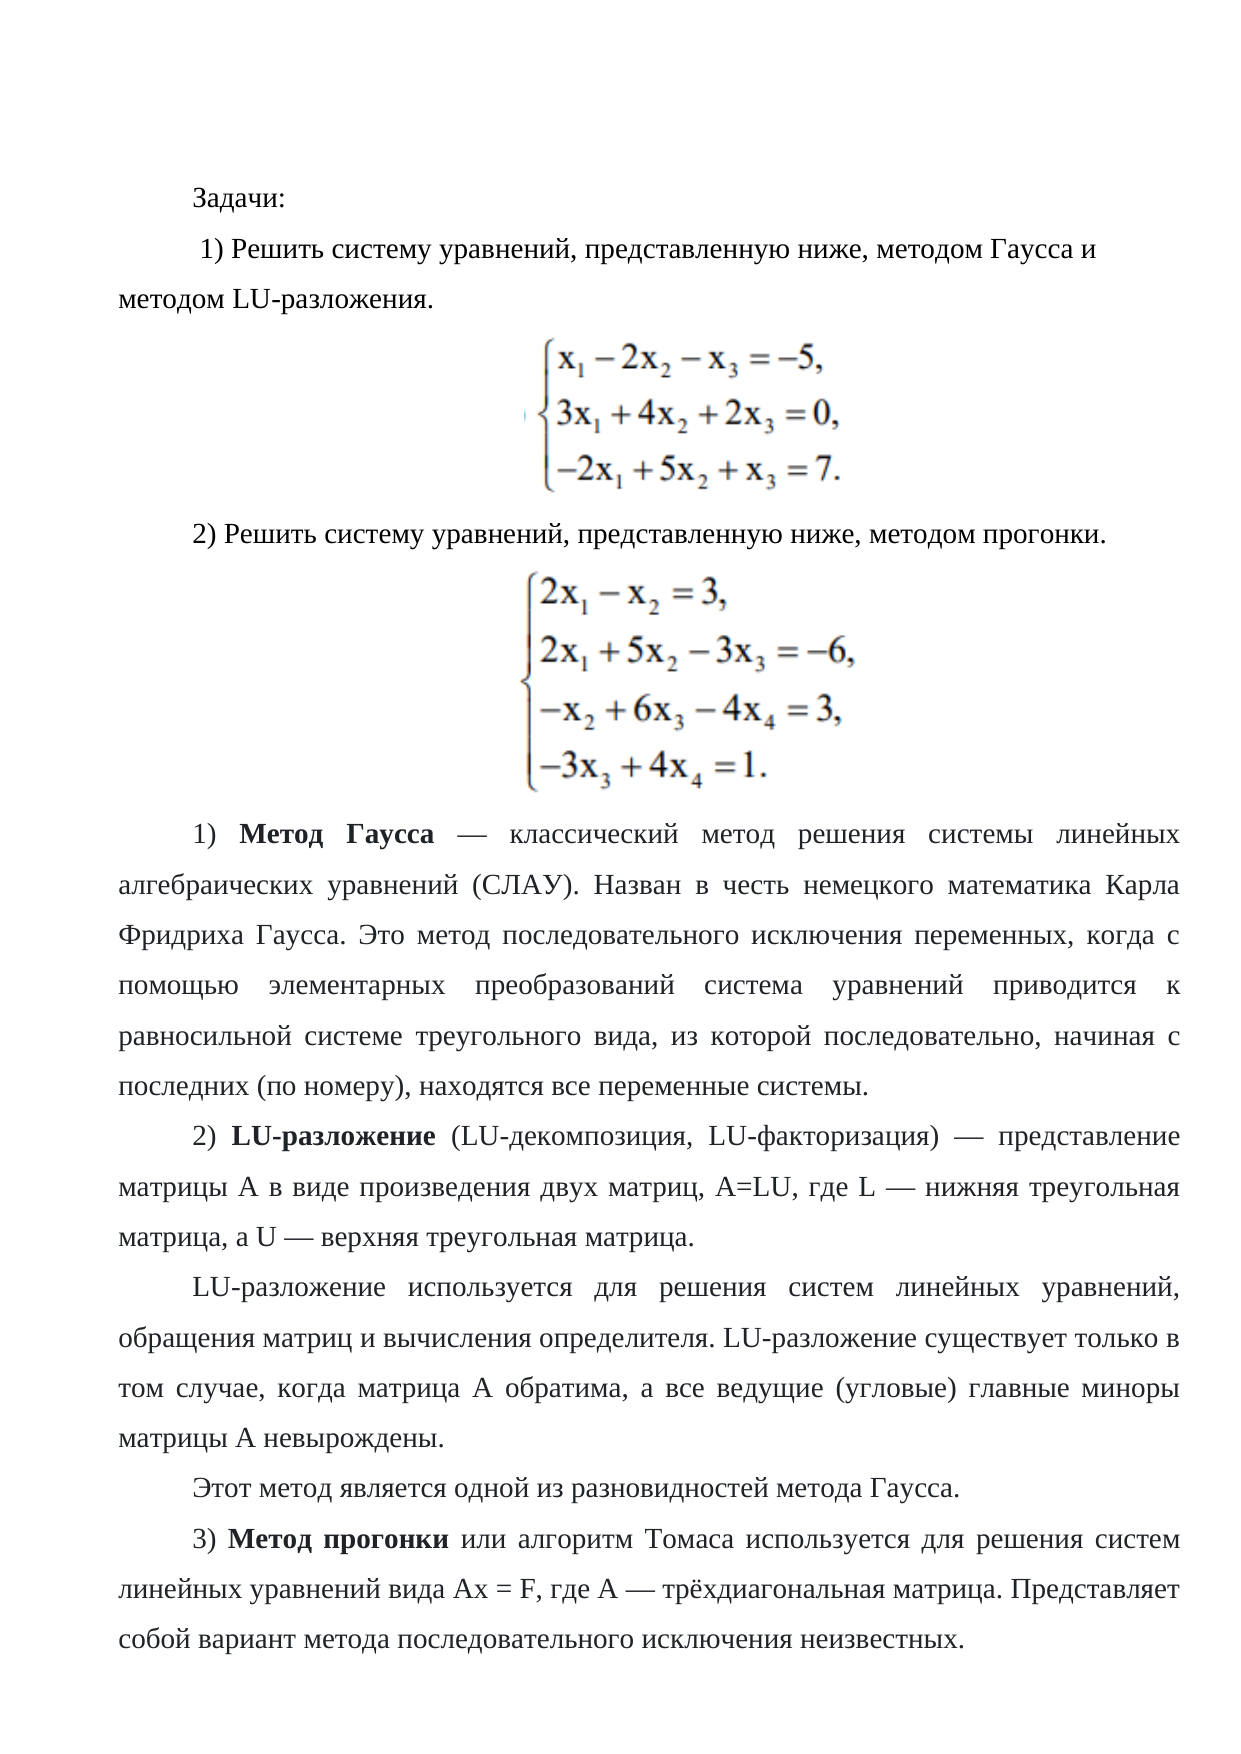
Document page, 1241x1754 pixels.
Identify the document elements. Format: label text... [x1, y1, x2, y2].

text LU-разложение используется для решения систем линейных уравнений, обращения матриц и вычисления определителя. LU-разложение существует только в том случае, когда матрица A обратима, а все ведущие (угловые) главные миноры матрицы A невырождены. [118, 1269, 1181, 1454]
picture [516, 566, 857, 800]
text 2) LU-разложение (LU-декомпозиция, LU-факторизация) — представление матрицы A в виде произведения двух матриц, A=LU, где L — нижняя треугольная матрица, а U — верхняя треугольная матрица. [118, 1118, 1181, 1253]
text 1) Решить систему уравнений, представленную ниже, методом Гаусса и методом LU-разложения. [118, 231, 1181, 314]
picture [524, 331, 849, 500]
text Этот метод является одной из разновидностей метода Гаусса. [118, 1471, 1181, 1504]
text 1) Метод Гаусса — классический метод решения системы линейных алгебраических уравнений (СЛАУ). Назван в честь немецкого математика Карла Фридриха Гаусса. Это метод последовательного исключения переменных, когда с помощью элементарных преобразований система уравнений приводится к равносильной системе треугольного вида, из которой последовательно, начиная с последних (по номеру), находятся все переменные системы. [118, 817, 1181, 1102]
text Задачи: [118, 180, 1181, 214]
text 3) Метод прогонки или алгоритм Томаса используется для решения систем линейных уравнений вида Ax = F, где A — трёхдиагональная матрица. Представляет собой вариант метода последовательного исключения неизвестных. [118, 1521, 1181, 1655]
text 2) Решить систему уравнений, представленную ниже, методом прогонки. [118, 517, 1181, 550]
